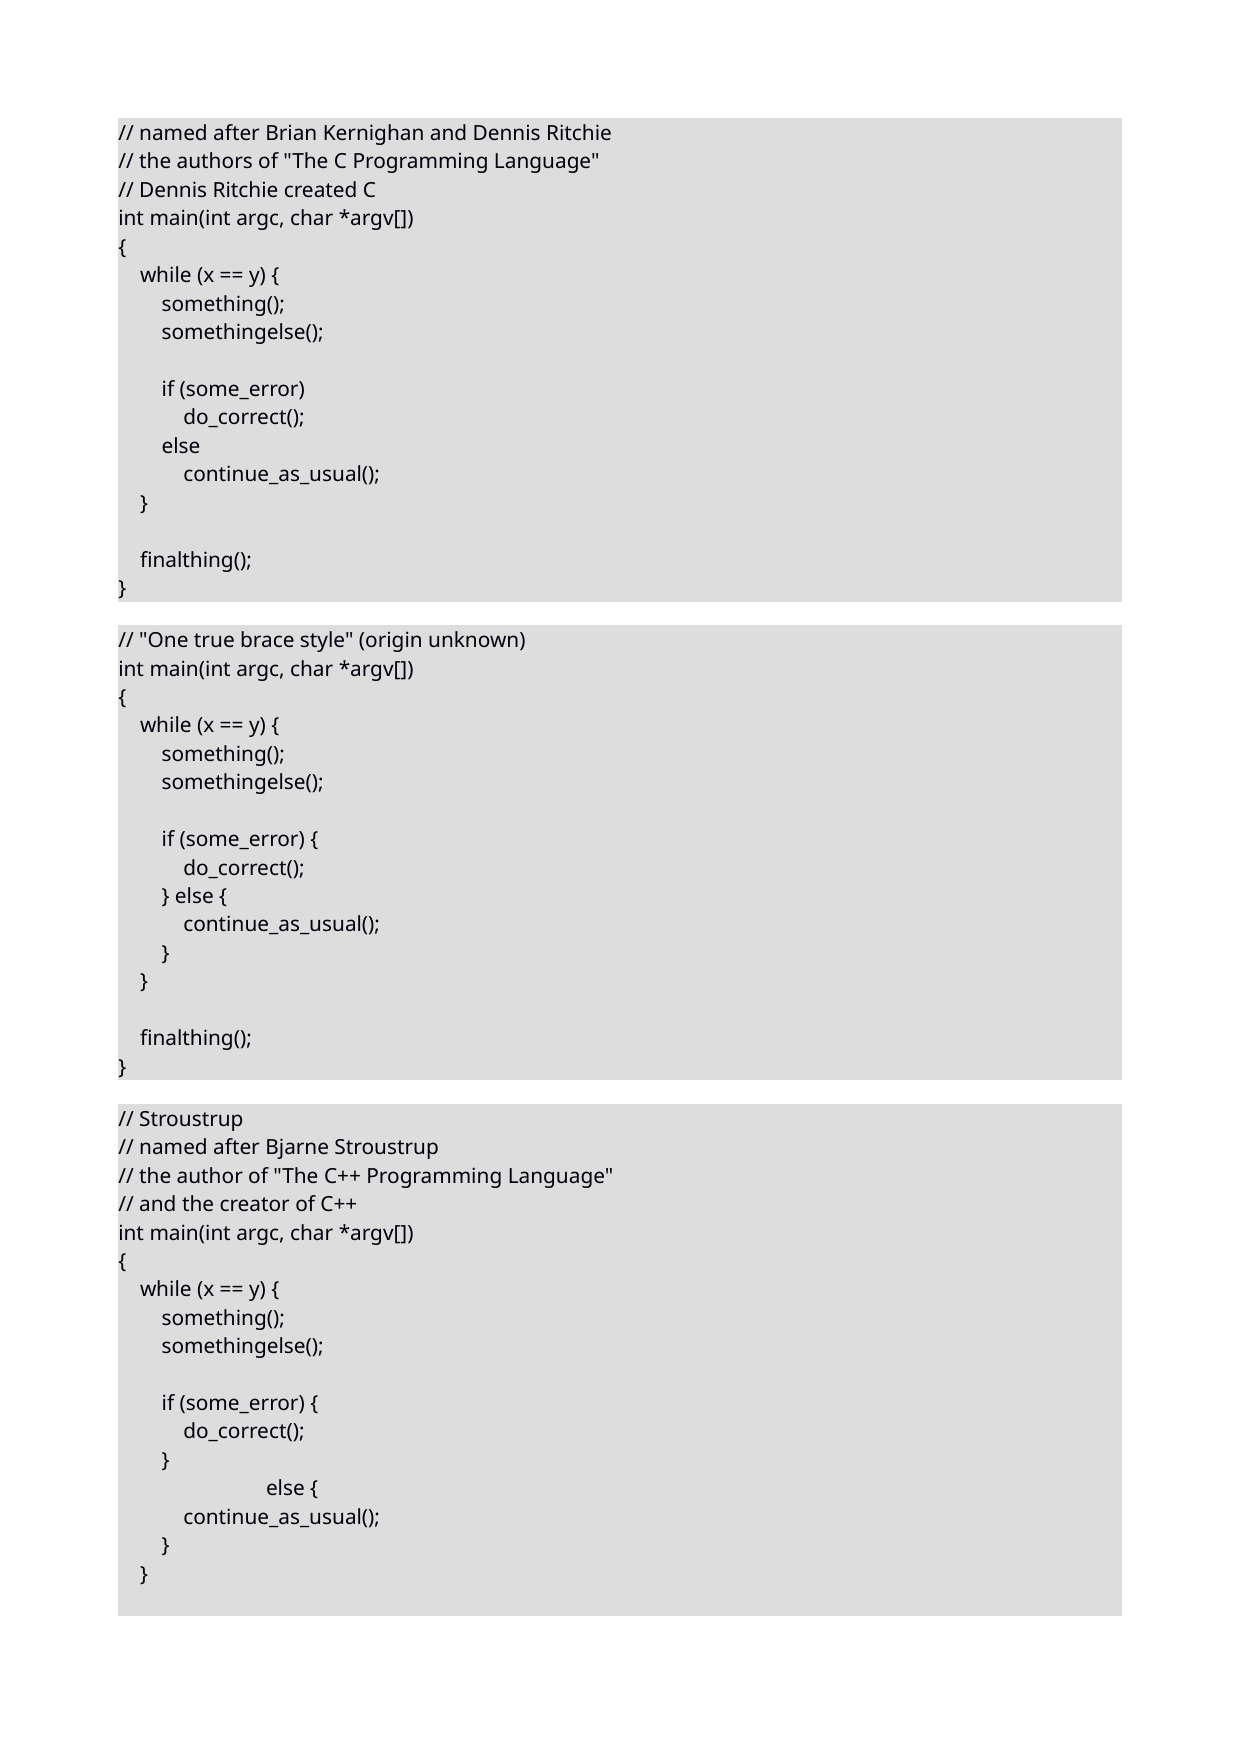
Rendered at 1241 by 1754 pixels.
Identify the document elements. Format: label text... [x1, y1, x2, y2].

text } [118, 1052, 1122, 1080]
text if (some_error) { [118, 824, 1122, 853]
text // "One true brace style" (origin unknown) [118, 625, 1122, 654]
text // Stroustrup [118, 1104, 1122, 1132]
text int main(int argc, char *argv[]) [118, 203, 1122, 232]
text } else { [118, 881, 1122, 909]
text something(); [118, 739, 1122, 767]
text else { [118, 1473, 1122, 1502]
text } [118, 938, 1122, 966]
text // and the creator of C++ [118, 1189, 1122, 1218]
text while (x == y) { [118, 260, 1122, 289]
text int main(int argc, char *argv[]) [118, 1218, 1122, 1246]
text finalthing(); [118, 545, 1122, 573]
text do_correct(); [118, 402, 1122, 431]
text continue_as_usual(); [118, 459, 1122, 488]
text // the authors of "The C Programming Language" [118, 147, 1122, 175]
text else [118, 431, 1122, 459]
text do_correct(); [118, 1417, 1122, 1445]
text if (some_error) [118, 374, 1122, 402]
text while (x == y) { [118, 1274, 1122, 1303]
text something(); [118, 289, 1122, 317]
text somethingelse(); [118, 317, 1122, 346]
text { [118, 1246, 1122, 1274]
text // Dennis Ritchie created C [118, 175, 1122, 203]
text { [118, 232, 1122, 260]
text // the author of "The C++ Programming Language" [118, 1161, 1122, 1189]
text } [118, 488, 1122, 516]
text something(); [118, 1303, 1122, 1331]
text somethingelse(); [118, 1331, 1122, 1360]
text } [118, 1559, 1122, 1587]
text continue_as_usual(); [118, 909, 1122, 938]
text } [118, 1445, 1122, 1473]
text // named after Brian Kernighan and Dennis Ritchie [118, 118, 1122, 147]
text while (x == y) { [118, 711, 1122, 739]
text // named after Bjarne Stroustrup [118, 1132, 1122, 1161]
text continue_as_usual(); [118, 1502, 1122, 1530]
text do_correct(); [118, 853, 1122, 881]
text finalthing(); [118, 1023, 1122, 1052]
text somethingelse(); [118, 767, 1122, 796]
text { [118, 682, 1122, 711]
text if (some_error) { [118, 1388, 1122, 1417]
text } [118, 966, 1122, 995]
text } [118, 573, 1122, 602]
text } [118, 1530, 1122, 1559]
text int main(int argc, char *argv[]) [118, 654, 1122, 682]
